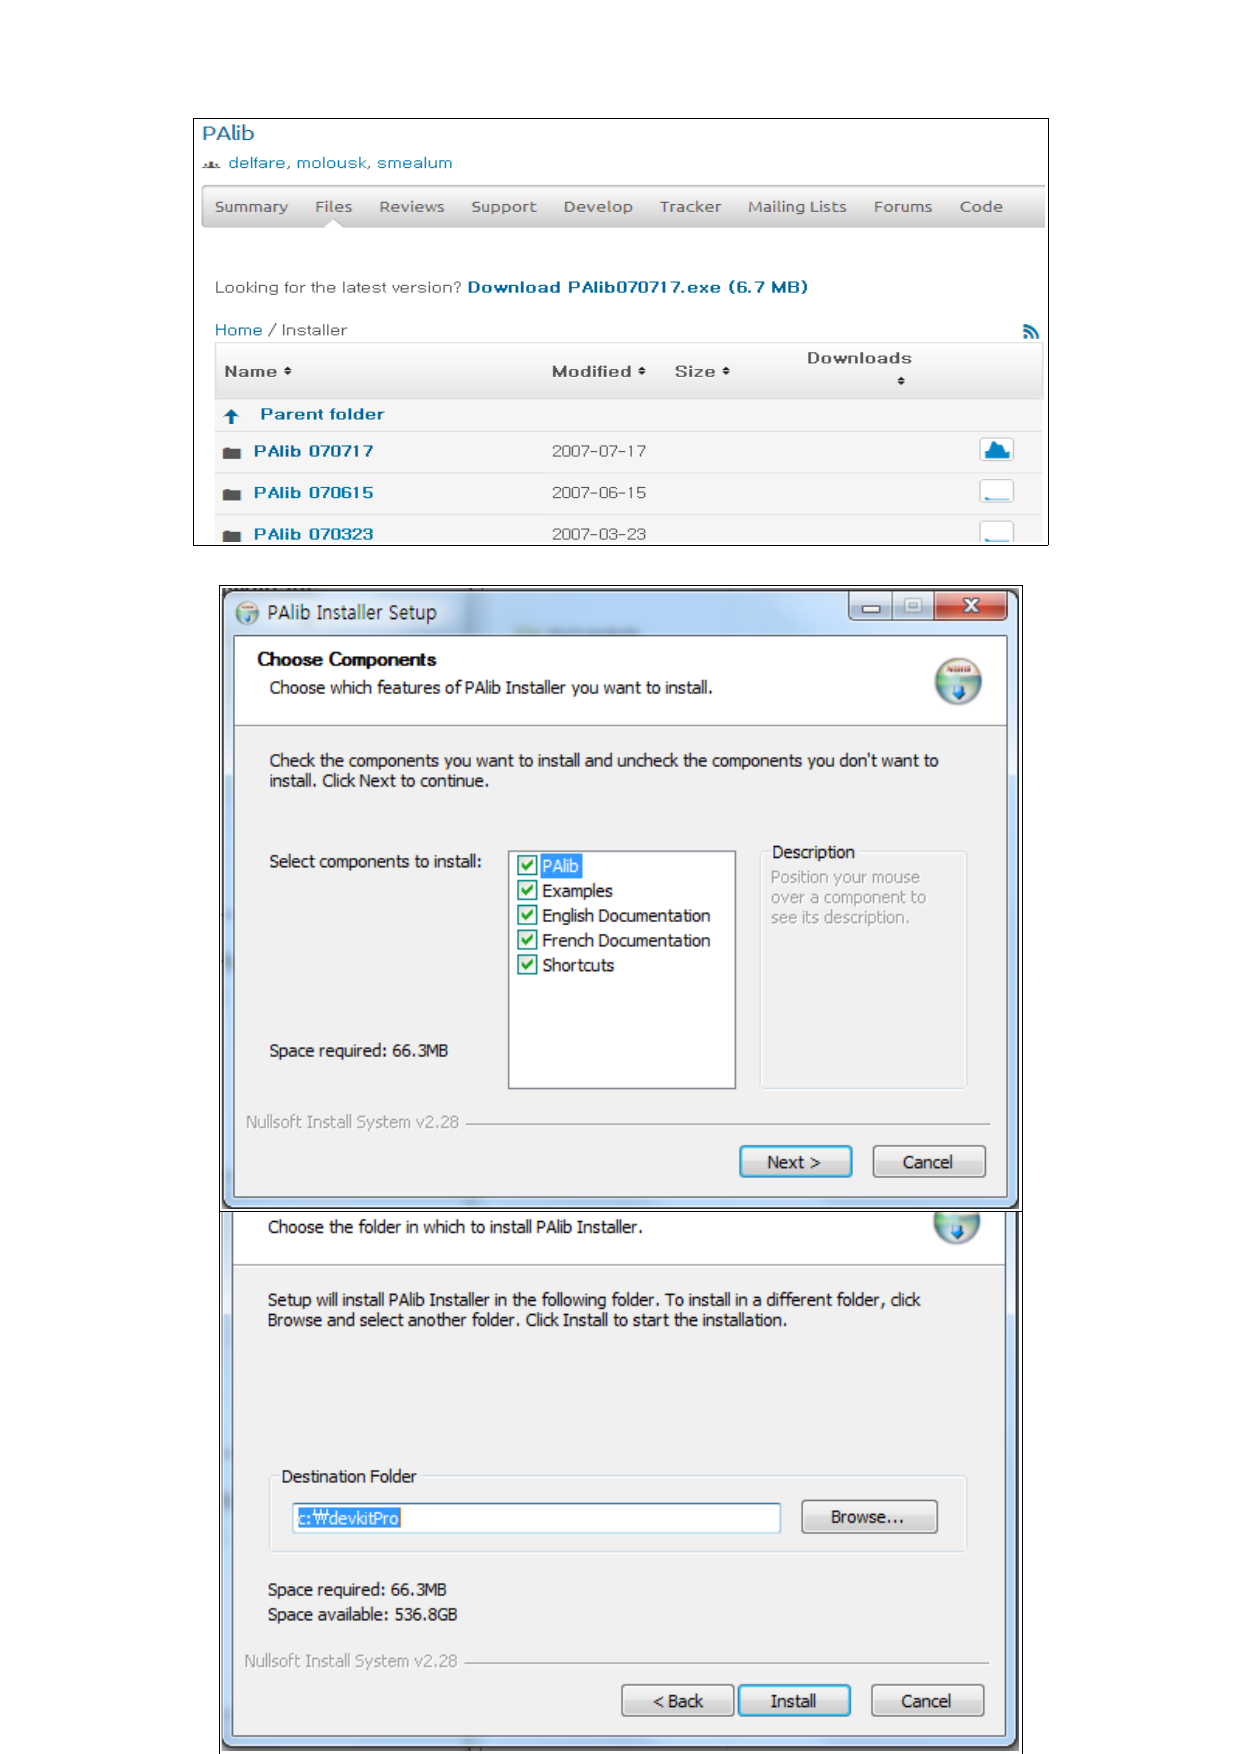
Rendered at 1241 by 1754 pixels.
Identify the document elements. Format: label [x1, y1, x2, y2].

picture [195, 121, 1045, 542]
picture [221, 588, 1019, 1209]
picture [221, 1212, 1019, 1751]
